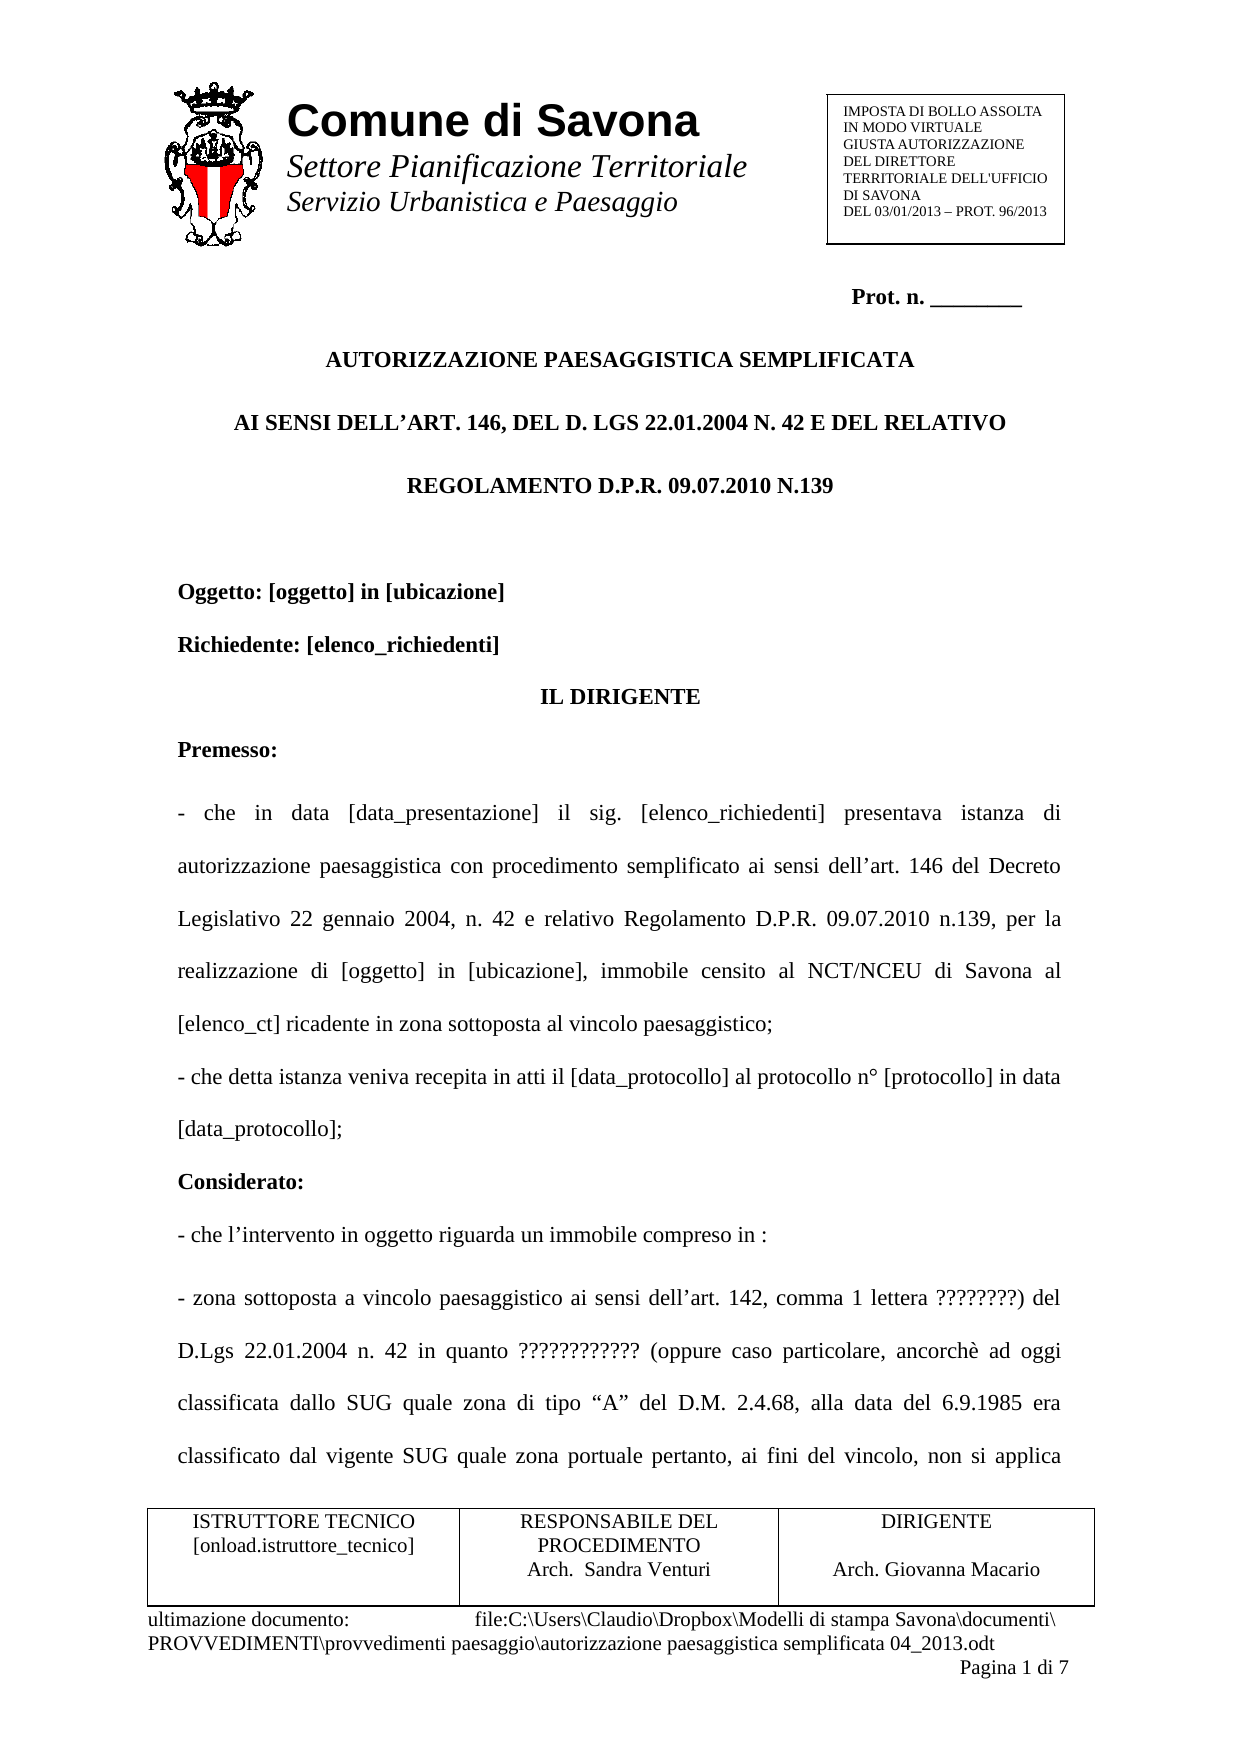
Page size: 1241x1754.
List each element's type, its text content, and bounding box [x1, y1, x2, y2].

text - che detta istanza veniva recepita in atti il [data_protocollo] al protocollo n° [protocollo] in data [data_protocollo]; [177, 1063, 1063, 1142]
text Prot. n. ________ [177, 283, 1063, 309]
text AUTORIZZAZIONE PAESAGGISTICA SEMPLIFICATA [148, 346, 1092, 373]
text Considerato: [177, 1168, 1063, 1194]
text - che l’intervento in oggetto riguarda un immobile compreso in : [177, 1221, 1063, 1247]
text Richiedente: [elenco_richiedenti] [177, 631, 1063, 657]
text Oggetto: [oggetto] in [ubicazione] [177, 578, 1092, 604]
text REGOLAMENTO D.P.R. 09.07.2010 N.139 [148, 472, 1092, 499]
text Premesso: [177, 736, 1063, 762]
text AI SENSI DELL’ART. 146, DEL D. LGS 22.01.2004 N. 42 E DEL RELATIVO [148, 409, 1092, 436]
text - che in data [data_presentazione] il sig. [elenco_richiedenti] presentava istanza di autorizzazione paesaggistica con procedimento semplificato ai sensi dell’art. 146 del Decreto Legislativo 22 gennaio 2004, n. 42 e relativo Regolamento D.P.R. 09.07.2010 n.139, per la realizzazione di [oggetto] in [ubicazione], immobile censito al NCT/NCEU di Savona al [elenco_ct] ricadente in zona sottoposta al vincolo paesaggistico; [177, 799, 1063, 1036]
text IL DIRIGENTE [177, 683, 1063, 710]
text - zona sottoposta a vincolo paesaggistico ai sensi dell’art. 142, comma 1 lettera ????????) del D.Lgs 22.01.2004 n. 42 in quanto ???????????? (oppure caso particolare, ancorchè ad oggi classificata dallo SUG quale zona di tipo “A” del D.M. 2.4.68, alla data del 6.9.1985 era classificato dal vigente SUG quale zona portuale pertanto, ai fini del vincolo, non si applica [177, 1284, 1063, 1468]
